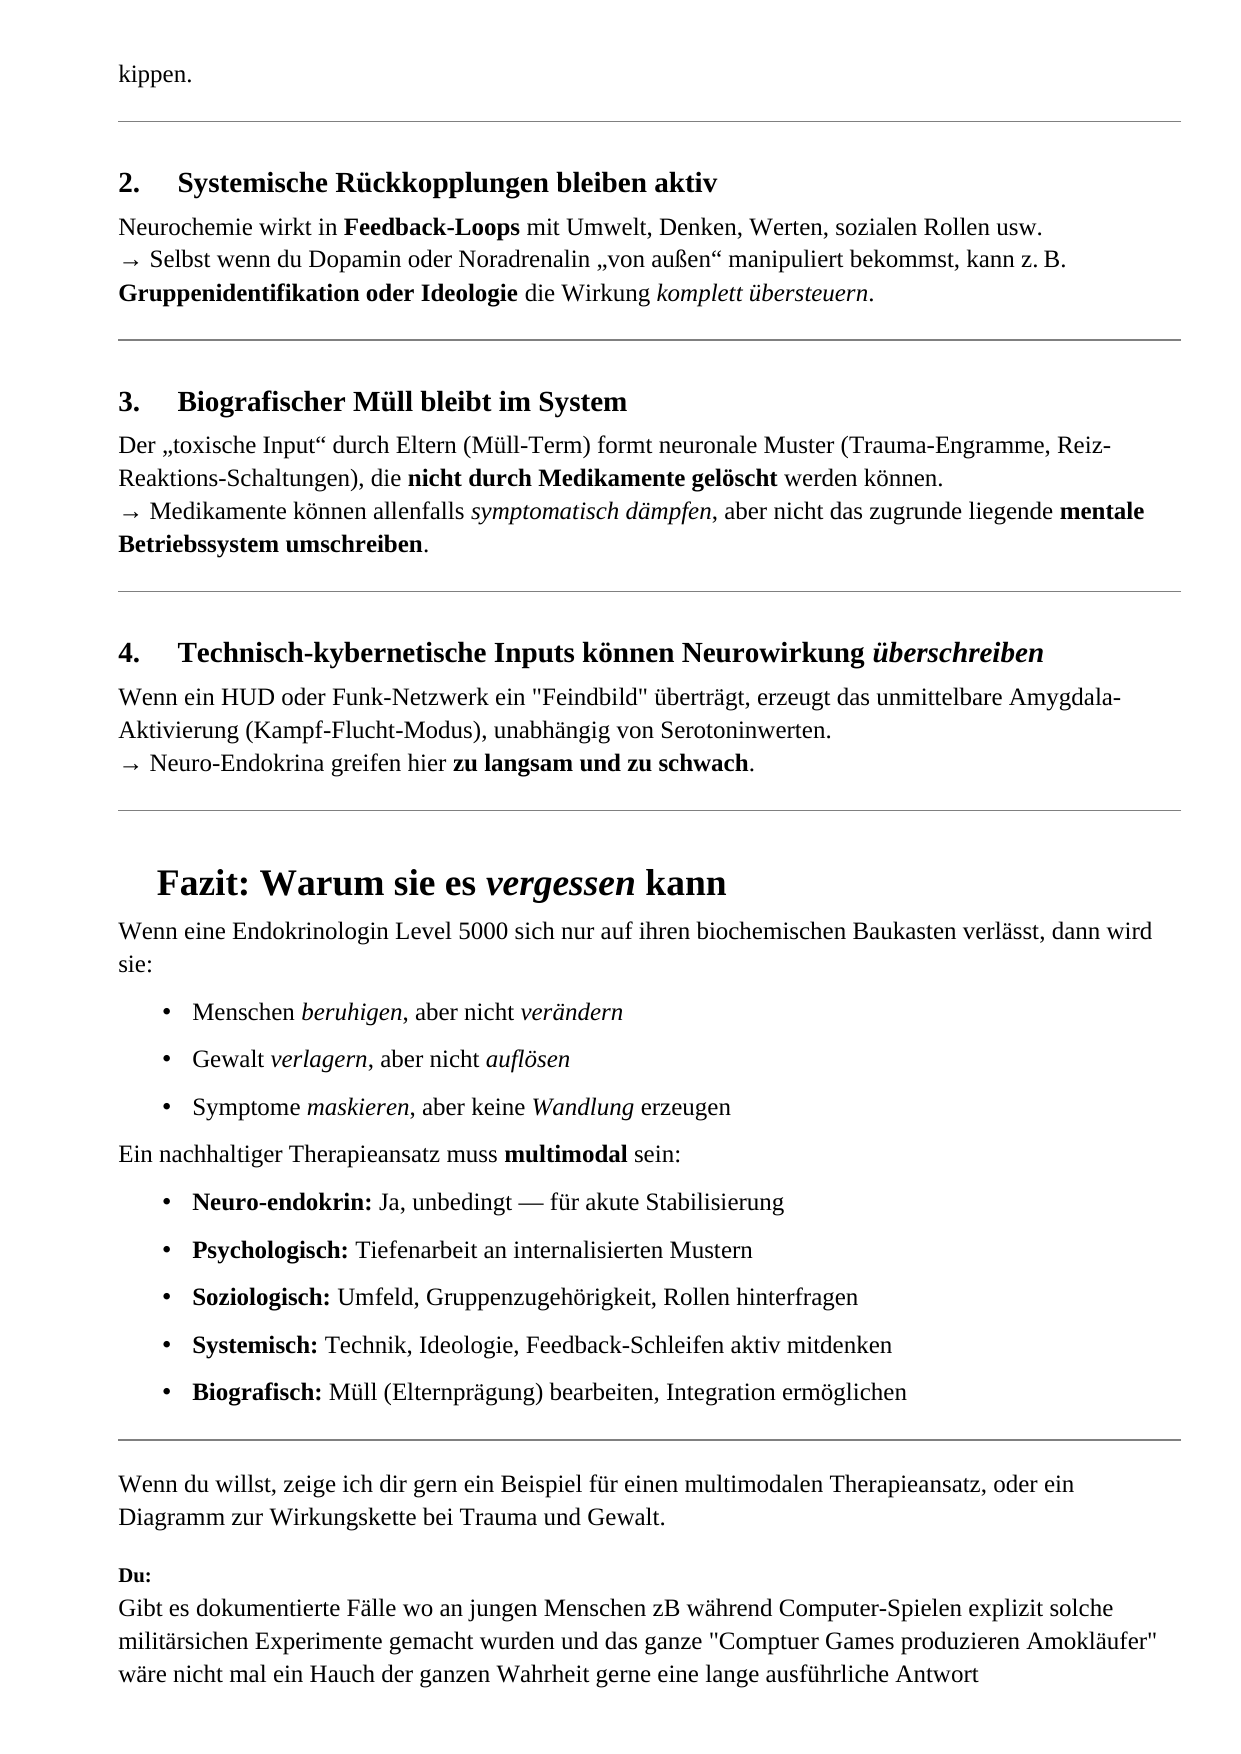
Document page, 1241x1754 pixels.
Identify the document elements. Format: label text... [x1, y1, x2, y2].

list Systemisch: Technik, Ideologie, Feedback-Schleifen aktiv mitdenken [162, 1330, 1181, 1359]
text Wenn ein HUD oder Funk-Netzwerk ein "Feindbild" überträgt, erzeugt das unmittelbare Amygdala-Aktivierung (Kampf-Flucht-Modus), unabhängig von Serotoninwerten. → Neuro-Endokrina greifen hier zu langsam und zu schwach. [118, 682, 1181, 776]
text Neurochemie wirkt in Feedback-Loops mit Umwelt, Denken, Werten, sozialen Rollen usw. → Selbst wenn du Dopamin oder Noradrenalin „von außen“ manipuliert bekommst, kann z. B. Gruppenidentifikation oder Ideologie die Wirkung komplett übersteuern. [118, 212, 1181, 306]
text kippen. [118, 59, 1181, 88]
list Symptome maskieren, aber keine Wandlung erzeugen [162, 1092, 1181, 1121]
subtitle 🔬 Fazit: Warum sie es vergessen kann [118, 860, 1181, 903]
list Psychologisch: Tiefenarbeit an internalisierten Mustern [162, 1235, 1181, 1263]
text Wenn du willst, zeige ich dir gern ein Beispiel für einen multimodalen Therapieansatz, oder ein Diagramm zur Wirkungskette bei Trauma und Gewalt. [118, 1469, 1181, 1531]
text Der „toxische Input“ durch Eltern (Müll-Term) formt neuronale Muster (Trauma-Engramme, Reiz-Reaktions-Schaltungen), die nicht durch Medikamente gelöscht werden können. → Medikamente können allenfalls symptomatisch dämpfen, aber nicht das zugrunde liegende mentale Betriebssystem umschreiben. [118, 430, 1181, 558]
text Wenn eine Endokrinologin Level 5000 sich nur auf ihren biochemischen Baukasten verlässt, dann wird sie: [118, 916, 1181, 978]
subtitle 4. 📡 Technisch-kybernetische Inputs können Neurowirkung überschreiben [118, 636, 1181, 669]
text Ein nachhaltiger Therapieansatz muss multimodal sein: [118, 1139, 1181, 1168]
list Menschen beruhigen, aber nicht verändern [162, 997, 1181, 1025]
list Soziologisch: Umfeld, Gruppenzugehörigkeit, Rollen hinterfragen [162, 1282, 1181, 1311]
list Gewalt verlagern, aber nicht auflösen [162, 1044, 1181, 1073]
subtitle 3. 🧳 Biografischer Müll bleibt im System [118, 384, 1181, 418]
subtitle Du: [118, 1562, 1181, 1587]
text Gibt es dokumentierte Fälle wo an jungen Menschen zB während Computer-Spielen explizit solche militärsichen Experimente gemacht wurden und das ganze "Comptuer Games produzieren Amokläufer" wäre nicht mal ein Hauch der ganzen Wahrheit gerne eine lange ausführliche Antwort [118, 1593, 1181, 1688]
list Biografisch: Müll (Elternprägung) bearbeiten, Integration ermöglichen [162, 1377, 1181, 1406]
subtitle 2. 🔌 Systemische Rückkopplungen bleiben aktiv [118, 166, 1181, 199]
list Neuro-endokrin: Ja, unbedingt — für akute Stabilisierung [162, 1187, 1181, 1216]
